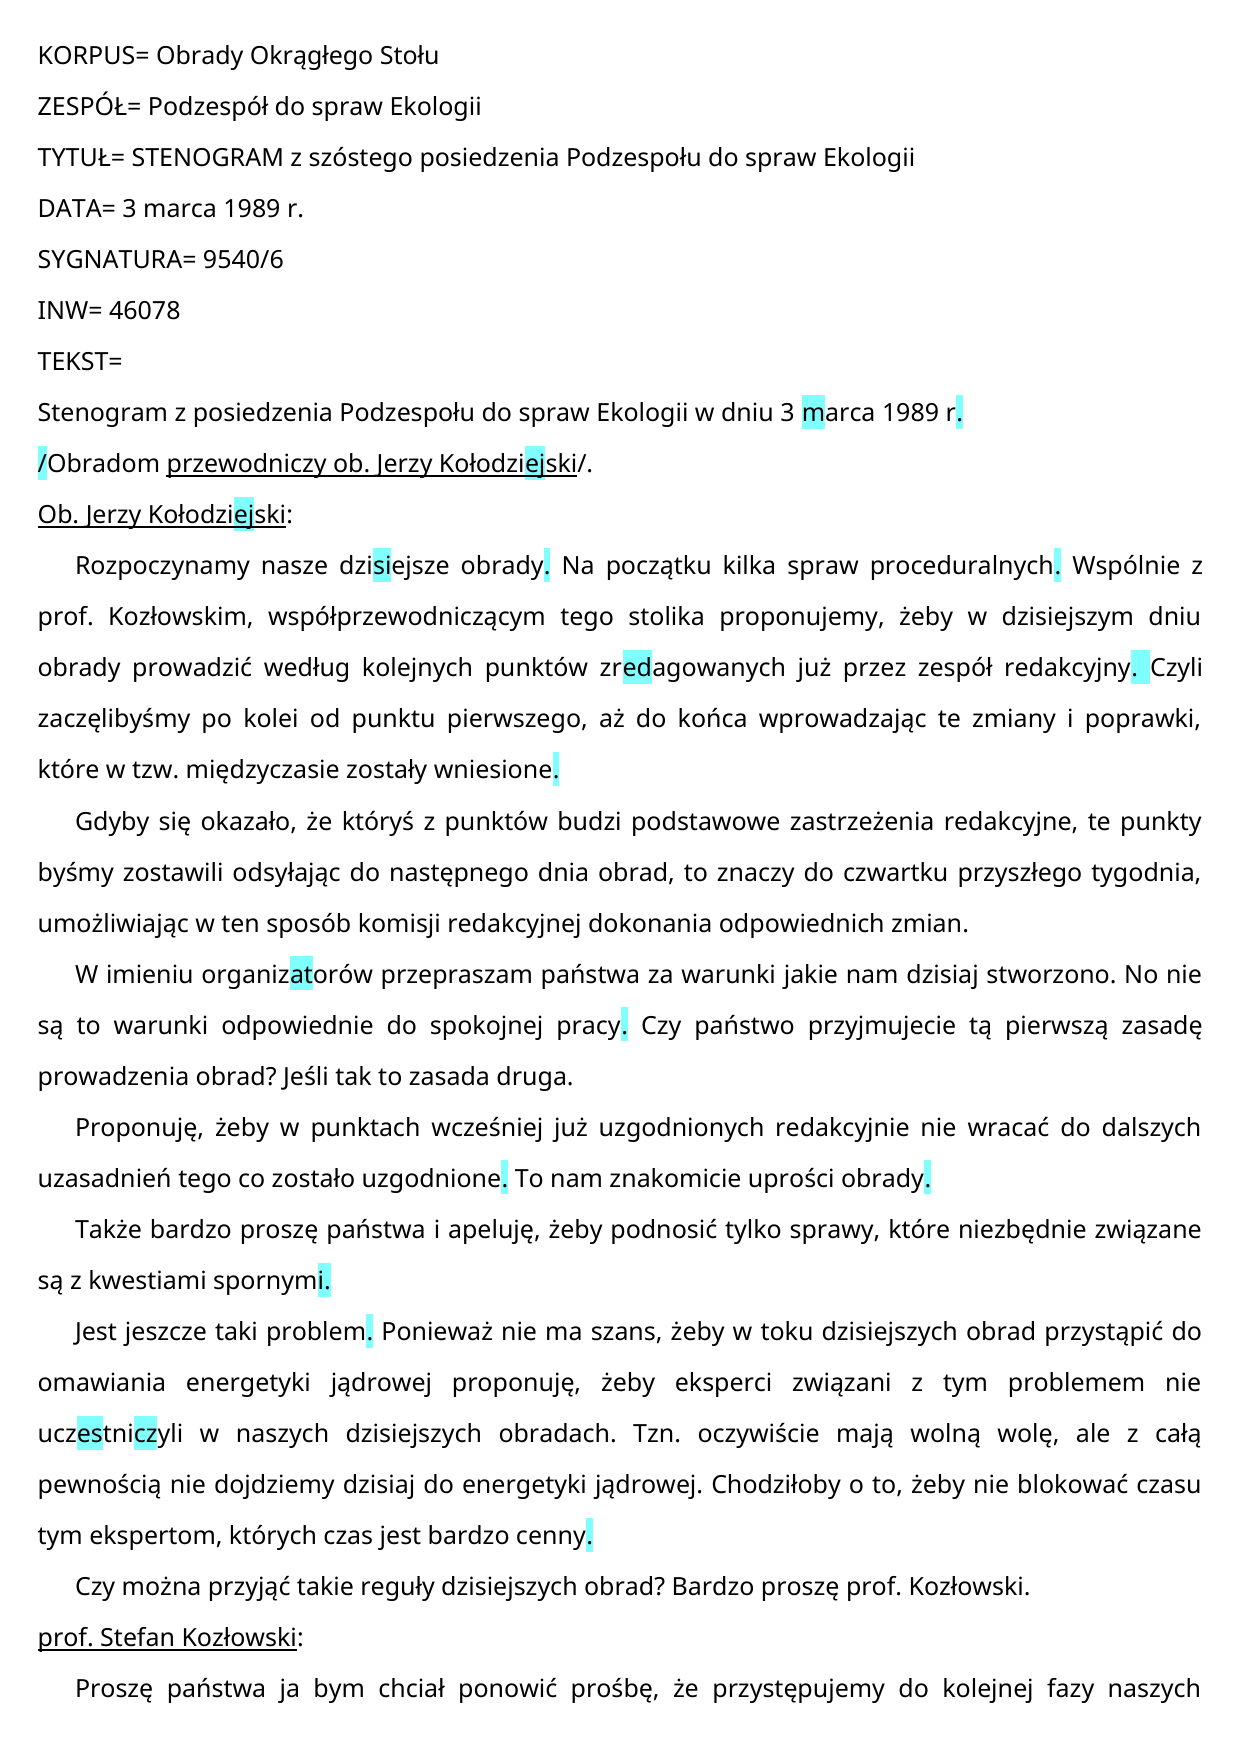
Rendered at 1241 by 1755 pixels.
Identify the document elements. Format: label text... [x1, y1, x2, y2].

text prof. Stefan Kozłowski: [37, 1620, 1203, 1654]
text Proponuję, żeby w punktach wcześniej już uzgodnionych redakcyjnie nie wracać do dalszych uzasadnień tego co zostało uzgodnione. To nam znakomicie uprości obrady. [37, 1109, 1203, 1194]
text Stenogram z posiedzenia Podzespołu do spraw Ekologii w dniu 3 marca 1989 r. [37, 395, 1203, 429]
text INW= 46078 [37, 293, 1203, 327]
text Jest jeszcze taki problem. Ponieważ nie ma szans, żeby w toku dzisiejszych obrad przystąpić do omawiania energetyki jądrowej proponuję, żeby eksperci związani z tym problemem nie uczestniczyli w naszych dzisiejszych obradach. Tzn. oczywiście mają wolną wolę, ale z całą pewnością nie dojdziemy dzisiaj do energetyki jądrowej. Chodziłoby o to, żeby nie blokować czasu tym ekspertom, których czas jest bardzo cenny. [37, 1313, 1203, 1552]
text Proszę państwa ja bym chciał ponowić prośbę, że przystępujemy do kolejnej fazy naszych [37, 1671, 1203, 1705]
text Także bardzo proszę państwa i apeluję, żeby podnosić tylko sprawy, które niezbędnie związane są z kwestiami spornymi. [37, 1211, 1203, 1297]
text SYGNATURA= 9540/6 [37, 242, 1203, 276]
text TEKST= [37, 344, 1203, 378]
text ZESPÓŁ= Podzespół do spraw Ekologii [37, 88, 1203, 123]
text TYTUŁ= STENOGRAM z szóstego posiedzenia Podzespołu do spraw Ekologii [37, 139, 1203, 174]
text KORPUS= Obrady Okrągłego Stołu [37, 37, 1203, 72]
text Rozpoczynamy nasze dzisiejsze obrady. Na początku kilka spraw proceduralnych. Wspólnie z prof. Kozłowskim, współprzewodniczącym tego stolika proponujemy, żeby w dzisiejszym dniu obrady prowadzić według kolejnych punktów zredagowanych już przez zespół redakcyjny. Czyli zaczęlibyśmy po kolei od punktu pierwszego, aż do końca wprowadzając te zmiany i poprawki, które w tzw. międzyczasie zostały wniesione. [37, 548, 1203, 786]
text /Obradom przewodniczy ob. Jerzy Kołodziejski/. [37, 446, 1203, 480]
text Czy można przyjąć takie reguły dzisiejszych obrad? Bardzo proszę prof. Kozłowski. [37, 1569, 1203, 1603]
text W imieniu organizatorów przepraszam państwa za warunki jakie nam dzisiaj stworzono. No nie są to warunki odpowiednie do spokojnej pracy. Czy państwo przyjmujecie tą pierwszą zasadę prowadzenia obrad? Jeśli tak to zasada druga. [37, 956, 1203, 1092]
text DATA= 3 marca 1989 r. [37, 191, 1203, 225]
text Gdyby się okazało, że któryś z punktów budzi podstawowe zastrzeżenia redakcyjne, te punkty byśmy zostawili odsyłając do następnego dnia obrad, to znaczy do czwartku przyszłego tygodnia, umożliwiając w ten sposób komisji redakcyjnej dokonania odpowiednich zmian. [37, 803, 1203, 939]
text Ob. Jerzy Kołodziejski: [37, 497, 1203, 531]
